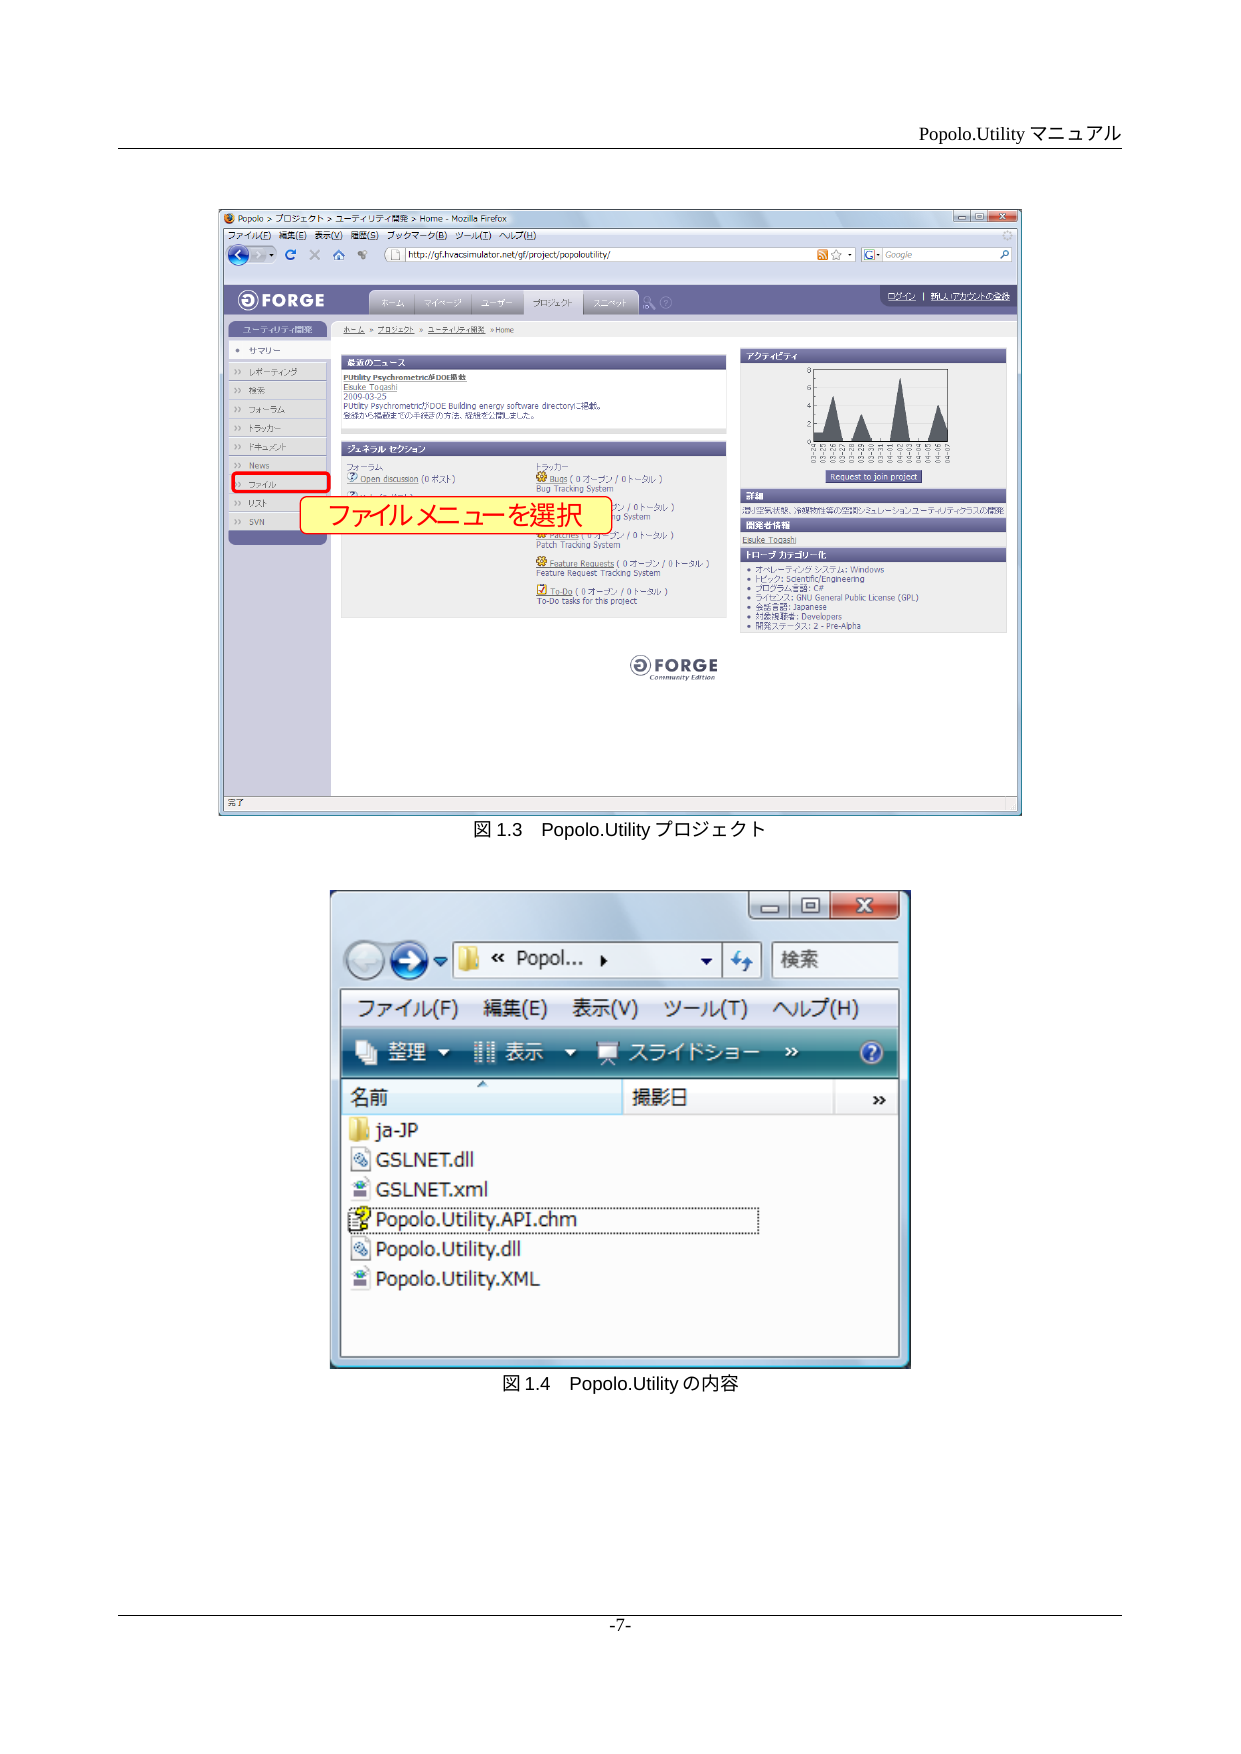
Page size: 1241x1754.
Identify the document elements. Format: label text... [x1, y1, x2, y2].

text 図1.4 Popolo.Utilityの内容 [329, 1369, 911, 1396]
text 図1.3 Popolo.Utilityプロジェクト [218, 816, 1022, 842]
picture [329, 890, 911, 1369]
